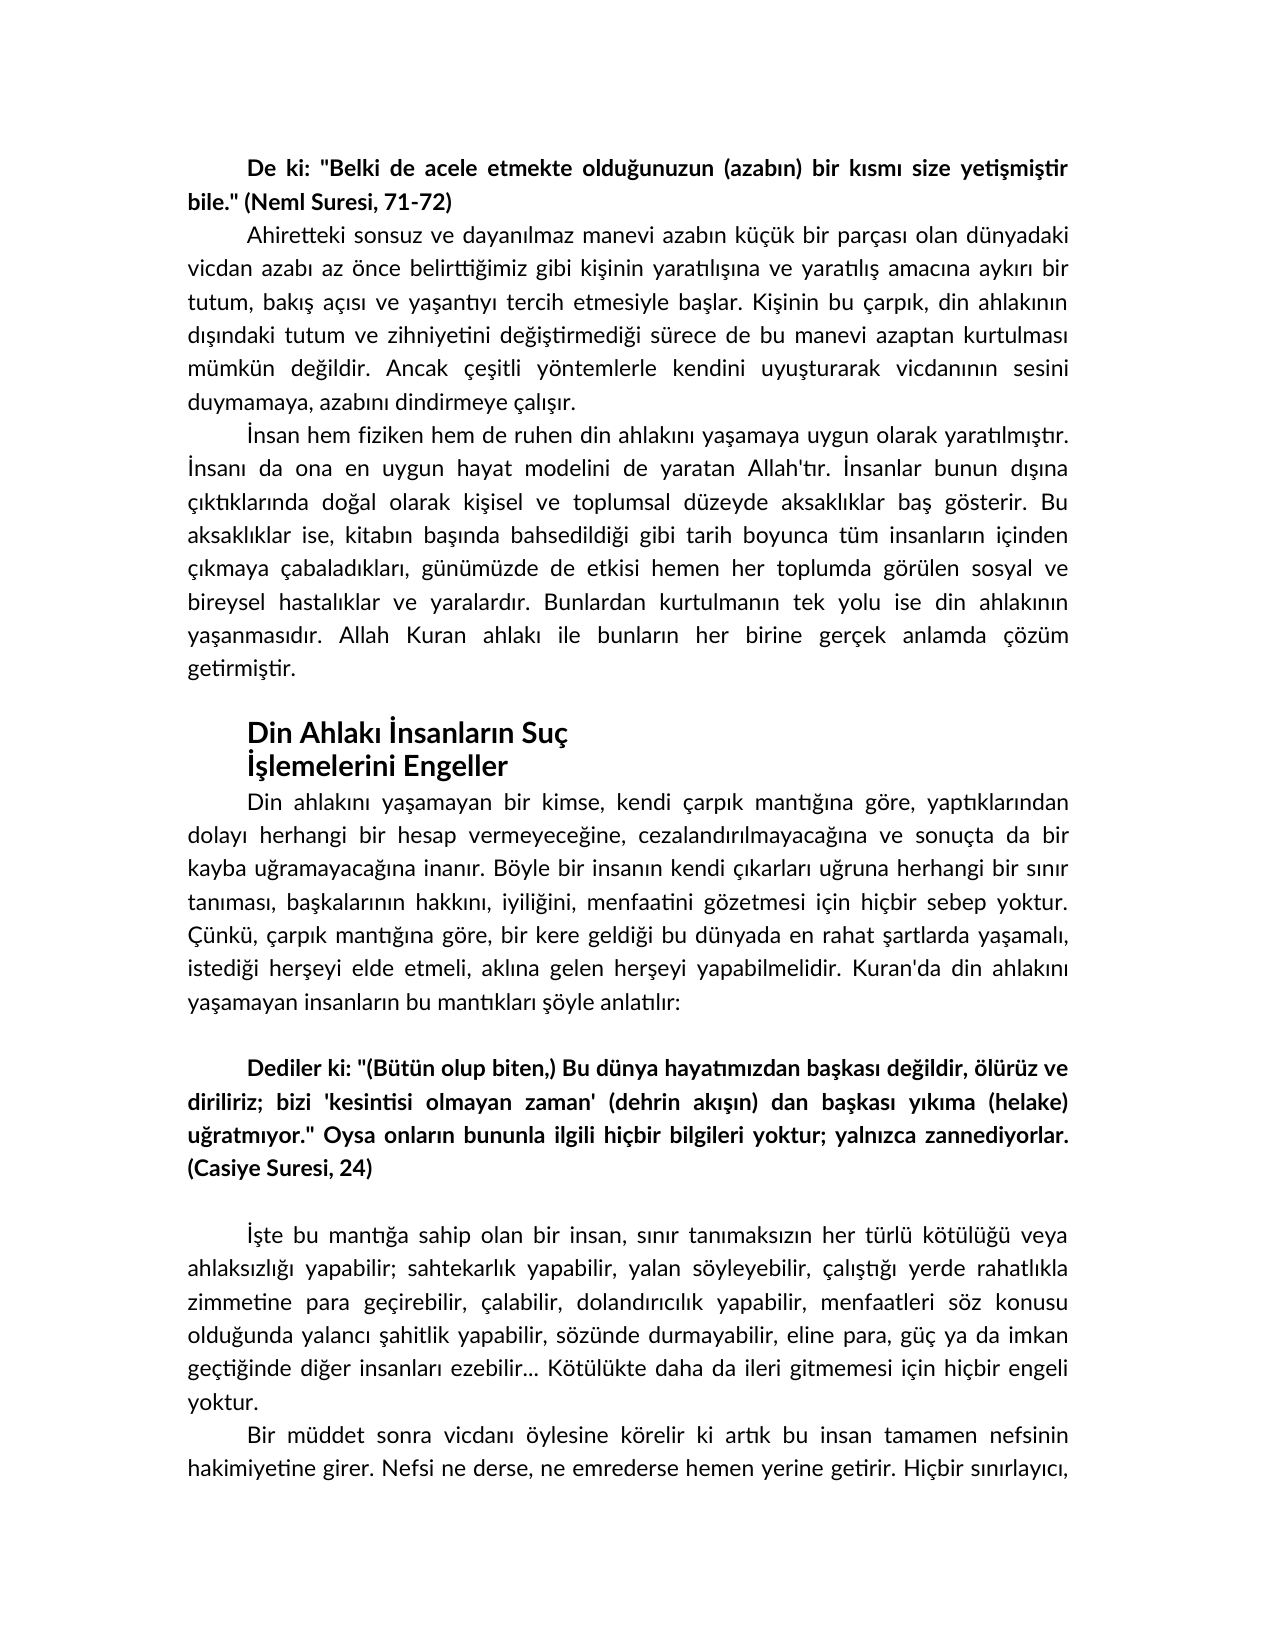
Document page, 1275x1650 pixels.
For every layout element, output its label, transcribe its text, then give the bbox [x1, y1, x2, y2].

text İşte bu mantığa sahip olan bir insan, sınır tanımaksızın her türlü kötülüğü veya ahlaksızlığı yapabilir; sahtekarlık yapabilir, yalan söyleyebilir, çalıştığı yerde rahatlıkla zimmetine para geçirebilir, çalabilir, dolandırıcılık yapabilir, menfaatleri söz konusu olduğunda yalancı şahitlik yapabilir, sözünde durmayabilir, eline para, güç ya da imkan geçtiğinde diğer insanları ezebilir... Kötülükte daha da ileri gitmemesi için hiçbir engeli yoktur. [187, 1217, 1070, 1417]
text Din Ahlakı İnsanların Suç [187, 717, 1070, 750]
text İnsan hem fiziken hem de ruhen din ahlakını yaşamaya uygun olarak yaratılmıştır. İnsanı da ona en uygun hayat modelini de yaratan Allah'tır. İnsanlar bunun dışına çıktıklarında doğal olarak kişisel ve toplumsal düzeyde aksaklıklar baş gösterir. Bu aksaklıklar ise, kitabın başında bahsedildiği gibi tarih boyunca tüm insanların içinden çıkmaya çabaladıkları, günümüzde de etkisi hemen her toplumda görülen sosyal ve bireysel hastalıklar ve yaralardır. Bunlardan kurtulmanın tek yolu ise din ahlakının yaşanmasıdır. Allah Kuran ahlakı ile bunların her birine gerçek anlamda çözüm getirmiştir. [187, 417, 1070, 683]
text Din ahlakını yaşamayan bir kimse, kendi çarpık mantığına göre, yaptıklarından dolayı herhangi bir hesap vermeyeceğine, cezalandırılmayacağına ve sonuçta da bir kayba uğramayacağına inanır. Böyle bir insanın kendi çıkarları uğruna herhangi bir sınır tanıması, başkalarının hakkını, iyiliğini, menfaatini gözetmesi için hiçbir sebep yoktur. Çünkü, çarpık mantığına göre, bir kere geldiği bu dünyada en rahat şartlarda yaşamalı, istediği herşeyi elde etmeli, aklına gelen herşeyi yapabilmelidir. Kuran'da din ahlakını yaşamayan insanların bu mantıkları şöyle anlatılır: [187, 783, 1070, 1017]
text Dediler ki: "(Bütün olup biten,) Bu dünya hayatımızdan başkası değildir, ölürüz ve diriliriz; bizi 'kesintisi olmayan zaman' (dehrin akışın) dan başkası yıkıma (helake) uğratmıyor." Oysa onların bununla ilgili hiçbir bilgileri yoktur; yalnızca zannediyorlar. (Casiye Suresi, 24) [187, 1050, 1070, 1183]
text Ahiretteki sonsuz ve dayanılmaz manevi azabın küçük bir parçası olan dünyadaki vicdan azabı az önce belirttiğimiz gibi kişinin yaratılışına ve yaratılış amacına aykırı bir tutum, bakış açısı ve yaşantıyı tercih etmesiyle başlar. Kişinin bu çarpık, din ahlakının dışındaki tutum ve zihniyetini değiştirmediği sürece de bu manevi azaptan kurtulması mümkün değildir. Ancak çeşitli yöntemlerle kendini uyuşturarak vicdanının sesini duymamaya, azabını dindirmeye çalışır. [187, 217, 1070, 417]
text İşlemelerini Engeller [187, 750, 1070, 783]
text Bir müddet sonra vicdanı öylesine körelir ki artık bu insan tamamen nefsinin hakimiyetine girer. Nefsi ne derse, ne emrederse hemen yerine getirir. Hiçbir sınırlayıcı, [187, 1417, 1070, 1483]
text De ki: "Belki de acele etmekte olduğunuzun (azabın) bir kısmı size yetişmiştir bile." (Neml Suresi, 71-72) [187, 150, 1070, 217]
